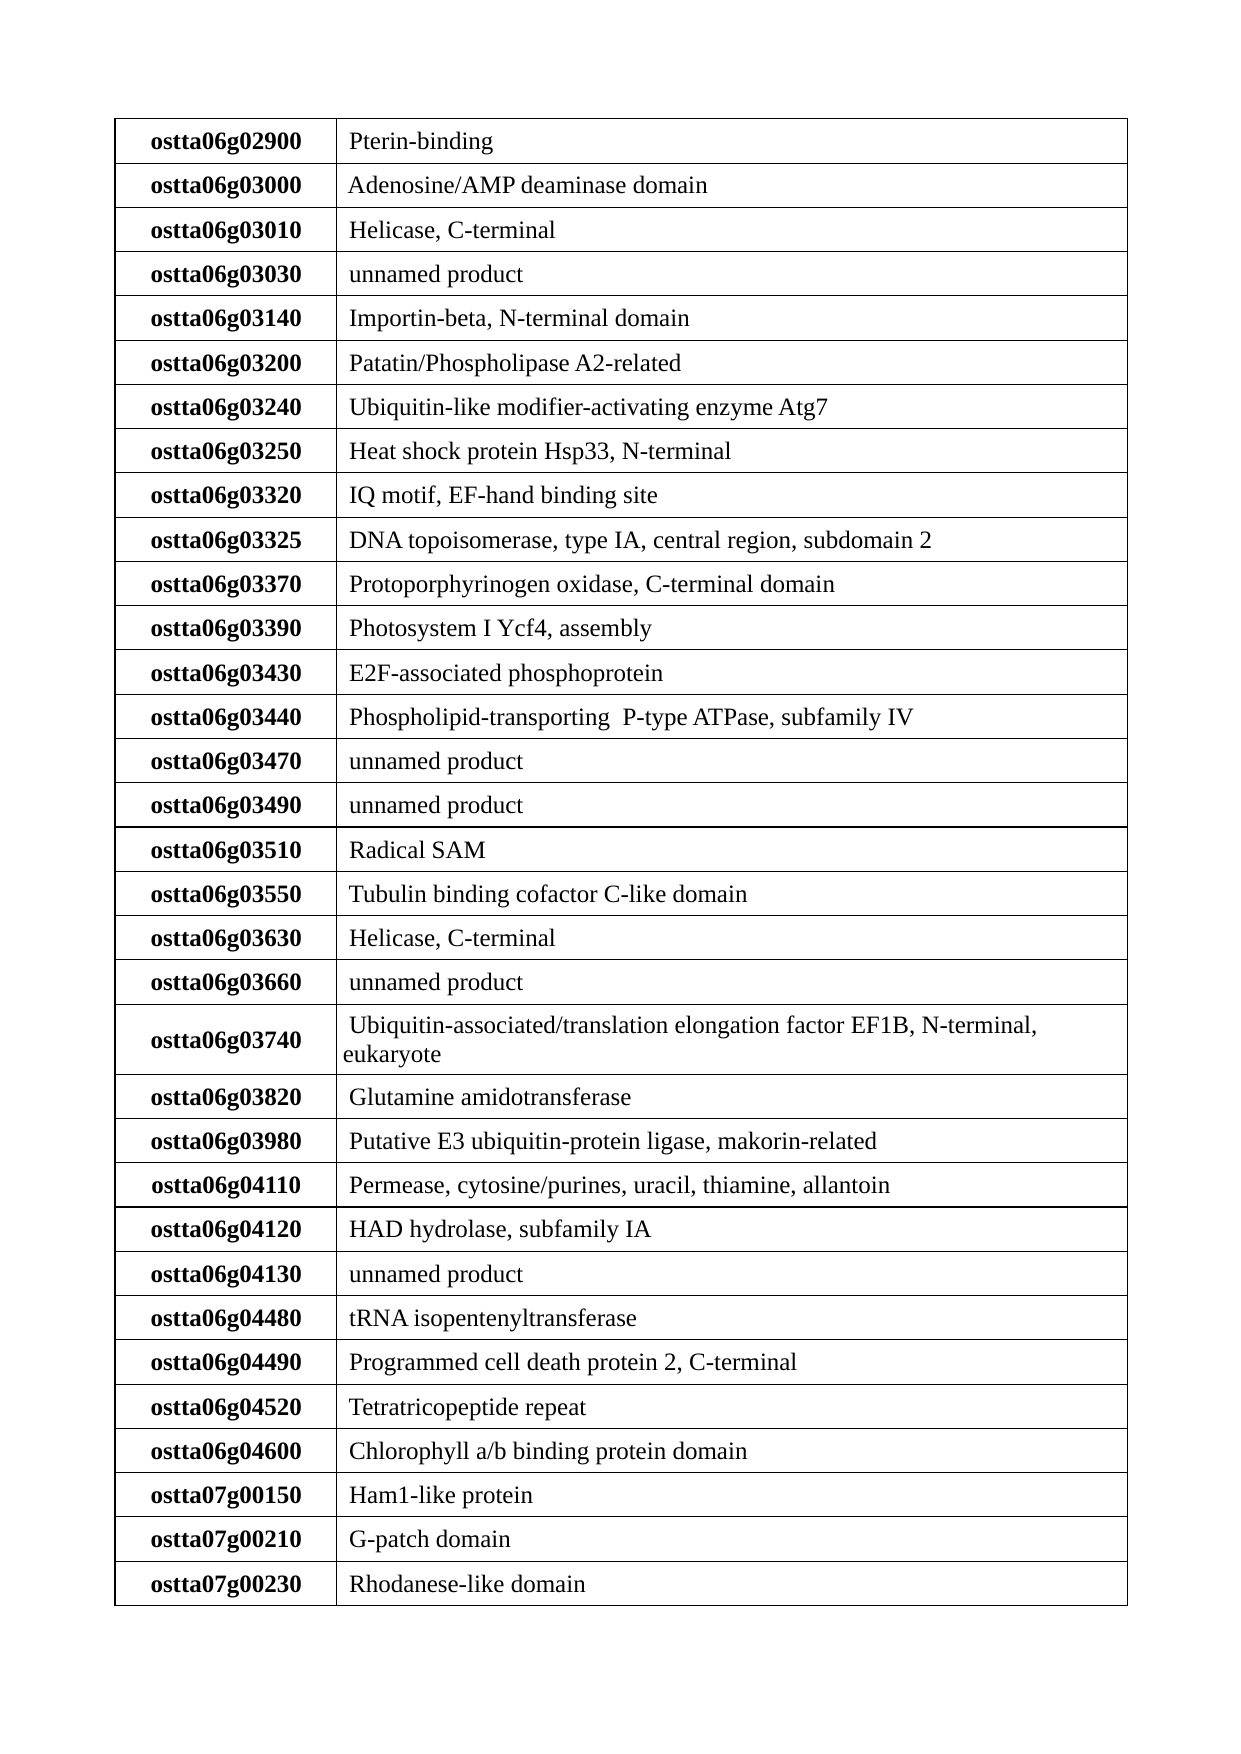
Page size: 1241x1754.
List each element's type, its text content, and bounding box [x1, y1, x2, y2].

table_cell [1128, 340, 1240, 384]
table_cell IQ motif, EF-hand binding site [337, 473, 1127, 517]
table_cell [1128, 428, 1240, 472]
table_cell Heat shock protein Hsp33, N-terminal [337, 429, 1127, 472]
table_cell [1128, 295, 1240, 339]
table_cell ostta06g03390 [116, 606, 336, 649]
table_cell ostta06g03660 [116, 960, 336, 1003]
table_cell ostta06g04130 [116, 1252, 336, 1295]
table_cell [1128, 1339, 1240, 1383]
table_cell [1128, 163, 1240, 207]
table_cell ostta07g00210 [116, 1517, 336, 1561]
table_cell ostta06g04110 [116, 1163, 336, 1206]
table_cell [1128, 1004, 1240, 1073]
table_cell unnamed product [337, 739, 1127, 782]
table_cell ostta06g03430 [116, 650, 336, 694]
table_cell ostta06g03140 [116, 296, 336, 339]
table_cell [1128, 384, 1240, 428]
table_cell ostta07g00150 [116, 1473, 336, 1516]
table_cell [1128, 1295, 1240, 1339]
table_cell [1128, 1118, 1240, 1162]
table_cell ostta06g03370 [116, 562, 336, 605]
table_cell ostta06g03240 [116, 385, 336, 428]
table_cell Ubiquitin-like modifier-activating enzyme Atg7 [337, 385, 1127, 428]
table_cell ostta06g04120 [116, 1208, 336, 1251]
table_cell Importin-beta, N-terminal domain [337, 296, 1127, 339]
table_cell Phospholipid-transporting P-type ATPase, subfamily IV [337, 695, 1127, 738]
table_cell [1128, 1428, 1240, 1472]
table_cell [1128, 1561, 1240, 1605]
table_cell [1128, 959, 1240, 1003]
table_cell unnamed product [337, 252, 1127, 295]
table_cell ostta06g03980 [116, 1119, 336, 1162]
table_cell unnamed product [337, 960, 1127, 1003]
table_cell ostta06g03000 [116, 164, 336, 207]
table_cell HAD hydrolase, subfamily IA [337, 1208, 1127, 1251]
table_cell [1128, 1251, 1240, 1295]
table_cell Adenosine/AMP deaminase domain [337, 164, 1127, 207]
table_cell ostta06g03440 [116, 695, 336, 738]
table_cell [1128, 826, 1240, 871]
table_cell Chlorophyll a/b binding protein domain [337, 1429, 1127, 1472]
table_cell [1128, 1074, 1240, 1118]
table_cell ostta07g00230 [116, 1562, 336, 1605]
table_cell Glutamine amidotransferase [337, 1075, 1127, 1118]
table_cell ostta06g03630 [116, 916, 336, 959]
table_cell ostta06g04600 [116, 1429, 336, 1472]
table_cell ostta06g04480 [116, 1296, 336, 1339]
table_cell G-patch domain [337, 1517, 1127, 1561]
table_cell [1128, 207, 1240, 251]
table_cell unnamed product [337, 1252, 1127, 1295]
table_cell ostta06g02900 [116, 119, 336, 162]
table_cell Rhodanese-like domain [337, 1562, 1127, 1605]
table_cell ostta06g03200 [116, 341, 336, 384]
table_cell ostta06g03250 [116, 429, 336, 472]
table_cell Pterin-binding [337, 119, 1127, 162]
table_cell Putative E3 ubiquitin-protein ligase, makorin-related [337, 1119, 1127, 1162]
table_cell [1128, 1384, 1240, 1428]
table_cell ostta06g04520 [116, 1385, 336, 1428]
table_cell E2F-associated phosphoprotein [337, 650, 1127, 694]
table_cell ostta06g03820 [116, 1075, 336, 1118]
table_cell ostta06g04490 [116, 1340, 336, 1383]
table_cell ostta06g03010 [116, 208, 336, 251]
table_cell tRNA isopentenyltransferase [337, 1296, 1127, 1339]
table_cell ostta06g03510 [116, 828, 336, 871]
table_cell [1128, 517, 1240, 561]
table_cell Permease, cytosine/purines, uracil, thiamine, allantoin [337, 1163, 1127, 1206]
table_cell DNA topoisomerase, type IA, central region, subdomain 2 [337, 518, 1127, 561]
table_cell ostta06g03030 [116, 252, 336, 295]
table_cell [1128, 915, 1240, 959]
table_cell Helicase, C-terminal [337, 208, 1127, 251]
table_cell [1128, 251, 1240, 295]
table_cell [1128, 118, 1240, 162]
table_cell [1128, 1516, 1240, 1561]
table_cell Tubulin binding cofactor C-like domain [337, 872, 1127, 915]
table_cell [1128, 605, 1240, 649]
table_cell Ubiquitin-associated/translation elongation factor EF1B, N-terminal, eukaryote [337, 1005, 1127, 1073]
table_cell ostta06g03470 [116, 739, 336, 782]
table_cell [1128, 694, 1240, 738]
table_cell ostta06g03325 [116, 518, 336, 561]
table_cell ostta06g03740 [116, 1005, 336, 1073]
table_cell [1128, 782, 1240, 826]
table_cell [1128, 561, 1240, 605]
table_cell Programmed cell death protein 2, C-terminal [337, 1340, 1127, 1383]
table_cell [1128, 738, 1240, 782]
table_cell Radical SAM [337, 828, 1127, 871]
table_cell Tetratricopeptide repeat [337, 1385, 1127, 1428]
table_cell Protoporphyrinogen oxidase, C-terminal domain [337, 562, 1127, 605]
table_cell [1128, 649, 1240, 694]
table_cell [1128, 1162, 1240, 1206]
table_cell ostta06g03490 [116, 783, 336, 826]
table_cell ostta06g03320 [116, 473, 336, 517]
table_cell [1128, 871, 1240, 915]
table_cell [1128, 1472, 1240, 1516]
table_cell Ham1-like protein [337, 1473, 1127, 1516]
table_cell Helicase, C-terminal [337, 916, 1127, 959]
table_cell Patatin/Phospholipase A2-related [337, 341, 1127, 384]
table_cell [1128, 1206, 1240, 1251]
table_cell Photosystem I Ycf4, assembly [337, 606, 1127, 649]
table_cell [1128, 472, 1240, 517]
table_cell ostta06g03550 [116, 872, 336, 915]
table_cell unnamed product [337, 783, 1127, 826]
